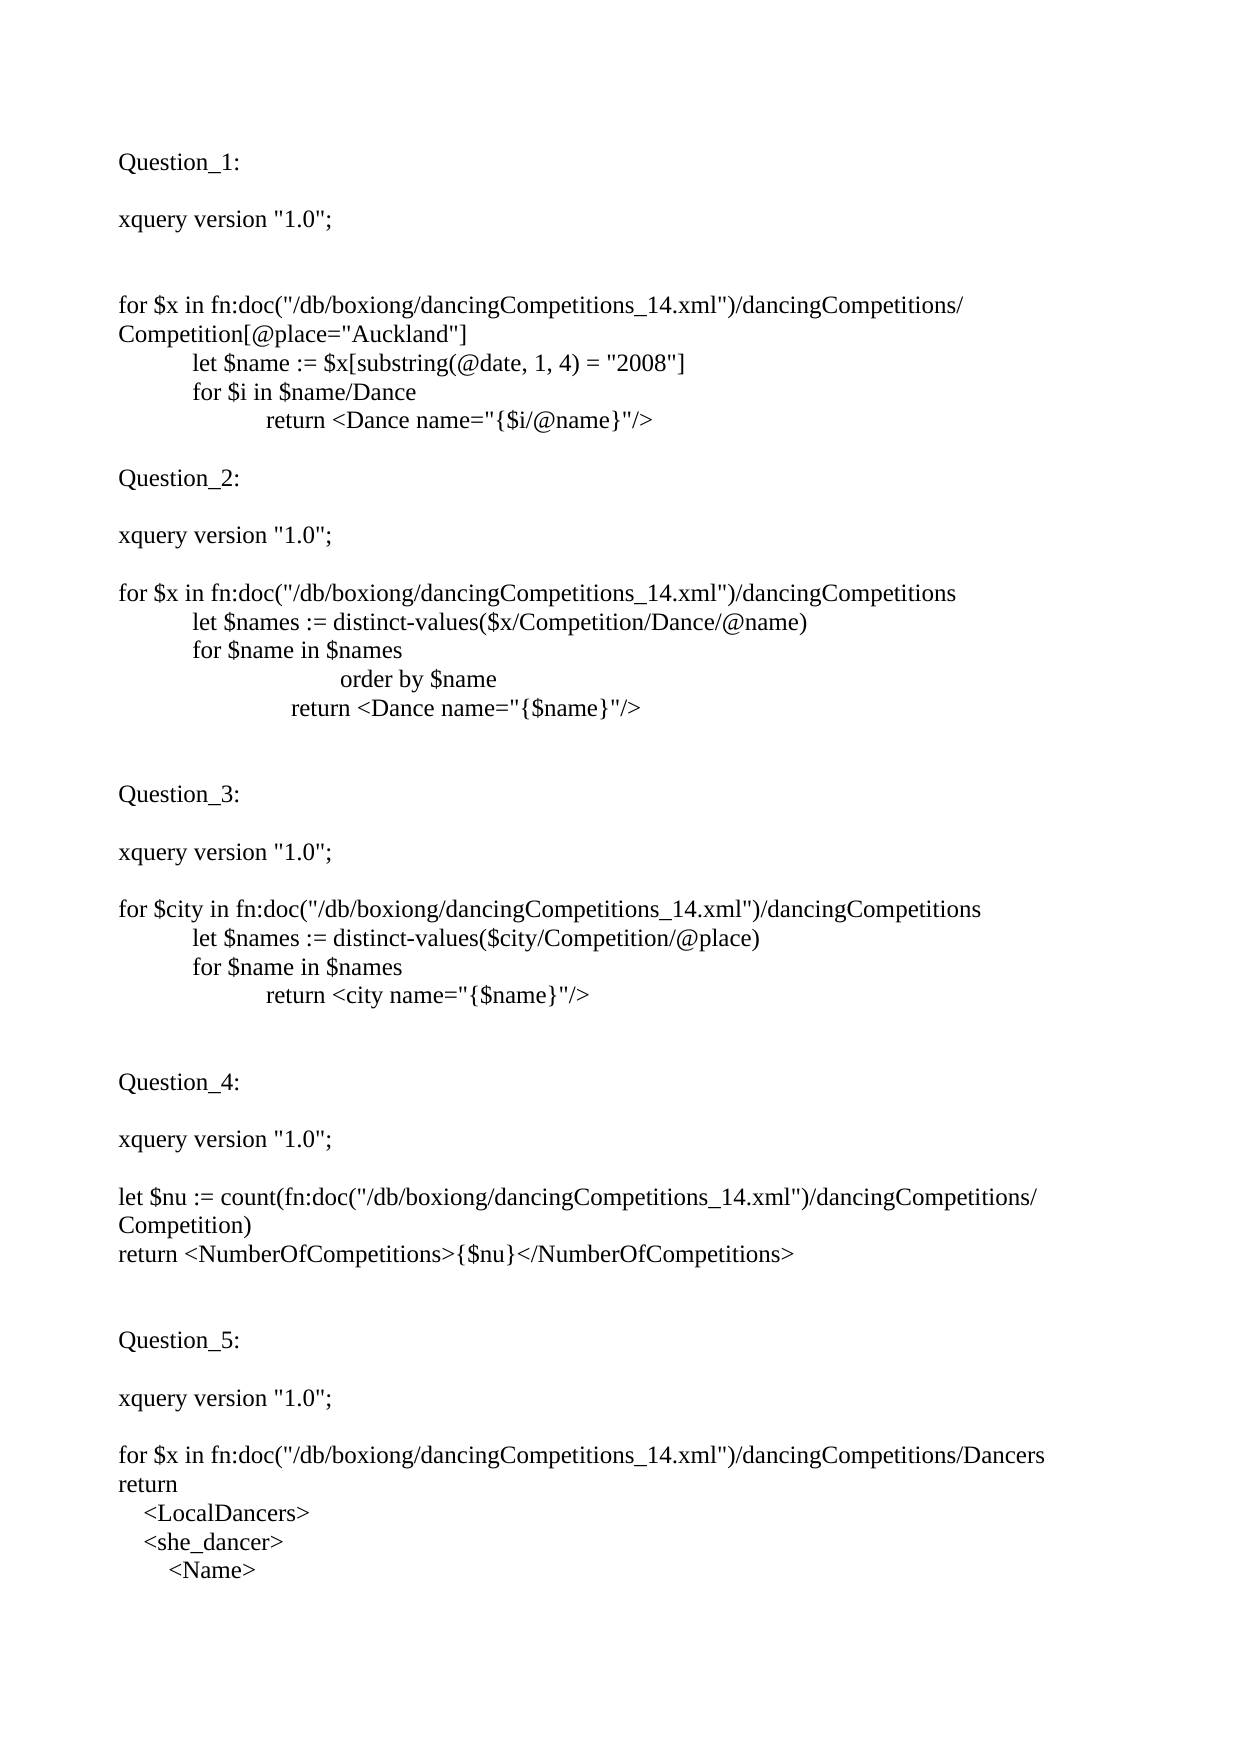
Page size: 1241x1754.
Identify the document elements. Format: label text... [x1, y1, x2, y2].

text let $names := distinct-values($x/Competition/Dance/@name) [118, 607, 1122, 636]
text Question_4: [118, 1067, 1122, 1096]
text Question_5: [118, 1326, 1122, 1354]
text let $names := distinct-values($city/Competition/@place) [118, 923, 1122, 952]
text <Name> [118, 1556, 1122, 1584]
text return <Dance name="{$i/@name}"/> [118, 406, 1122, 434]
text Question_1: [118, 147, 1122, 176]
text return <city name="{$name}"/> [118, 981, 1122, 1009]
text <she_dancer> [118, 1527, 1122, 1556]
text Question_3: [118, 779, 1122, 808]
text xquery version "1.0"; [118, 204, 1122, 233]
text for $name in $names [118, 636, 1122, 664]
text let $name := $x[substring(@date, 1, 4) = "2008"] [118, 348, 1122, 377]
text for $x in fn:doc("/db/boxiong/dancingCompetitions_14.xml")/dancingCompetitions [118, 578, 1122, 607]
text return <NumberOfCompetitions>{$nu}</NumberOfCompetitions> [118, 1239, 1122, 1268]
text let $nu := count(fn:doc("/db/boxiong/dancingCompetitions_14.xml")/dancingCompetitions/Competition) [118, 1182, 1122, 1239]
text xquery version "1.0"; [118, 1124, 1122, 1153]
text for $name in $names [118, 952, 1122, 981]
text xquery version "1.0"; [118, 837, 1122, 866]
text <LocalDancers> [118, 1498, 1122, 1527]
text for $x in fn:doc("/db/boxiong/dancingCompetitions_14.xml")/dancingCompetitions/Dancers [118, 1441, 1122, 1469]
text Question_2: [118, 463, 1122, 492]
text return <Dance name="{$name}"/> [118, 693, 1122, 722]
text xquery version "1.0"; [118, 521, 1122, 549]
text return [118, 1469, 1122, 1498]
text xquery version "1.0"; [118, 1383, 1122, 1412]
text for $city in fn:doc("/db/boxiong/dancingCompetitions_14.xml")/dancingCompetitions [118, 894, 1122, 923]
text for $i in $name/Dance [118, 377, 1122, 406]
text for $x in fn:doc("/db/boxiong/dancingCompetitions_14.xml")/dancingCompetitions/Competition[@place="Auckland"] [118, 291, 1122, 348]
text order by $name [118, 664, 1122, 693]
